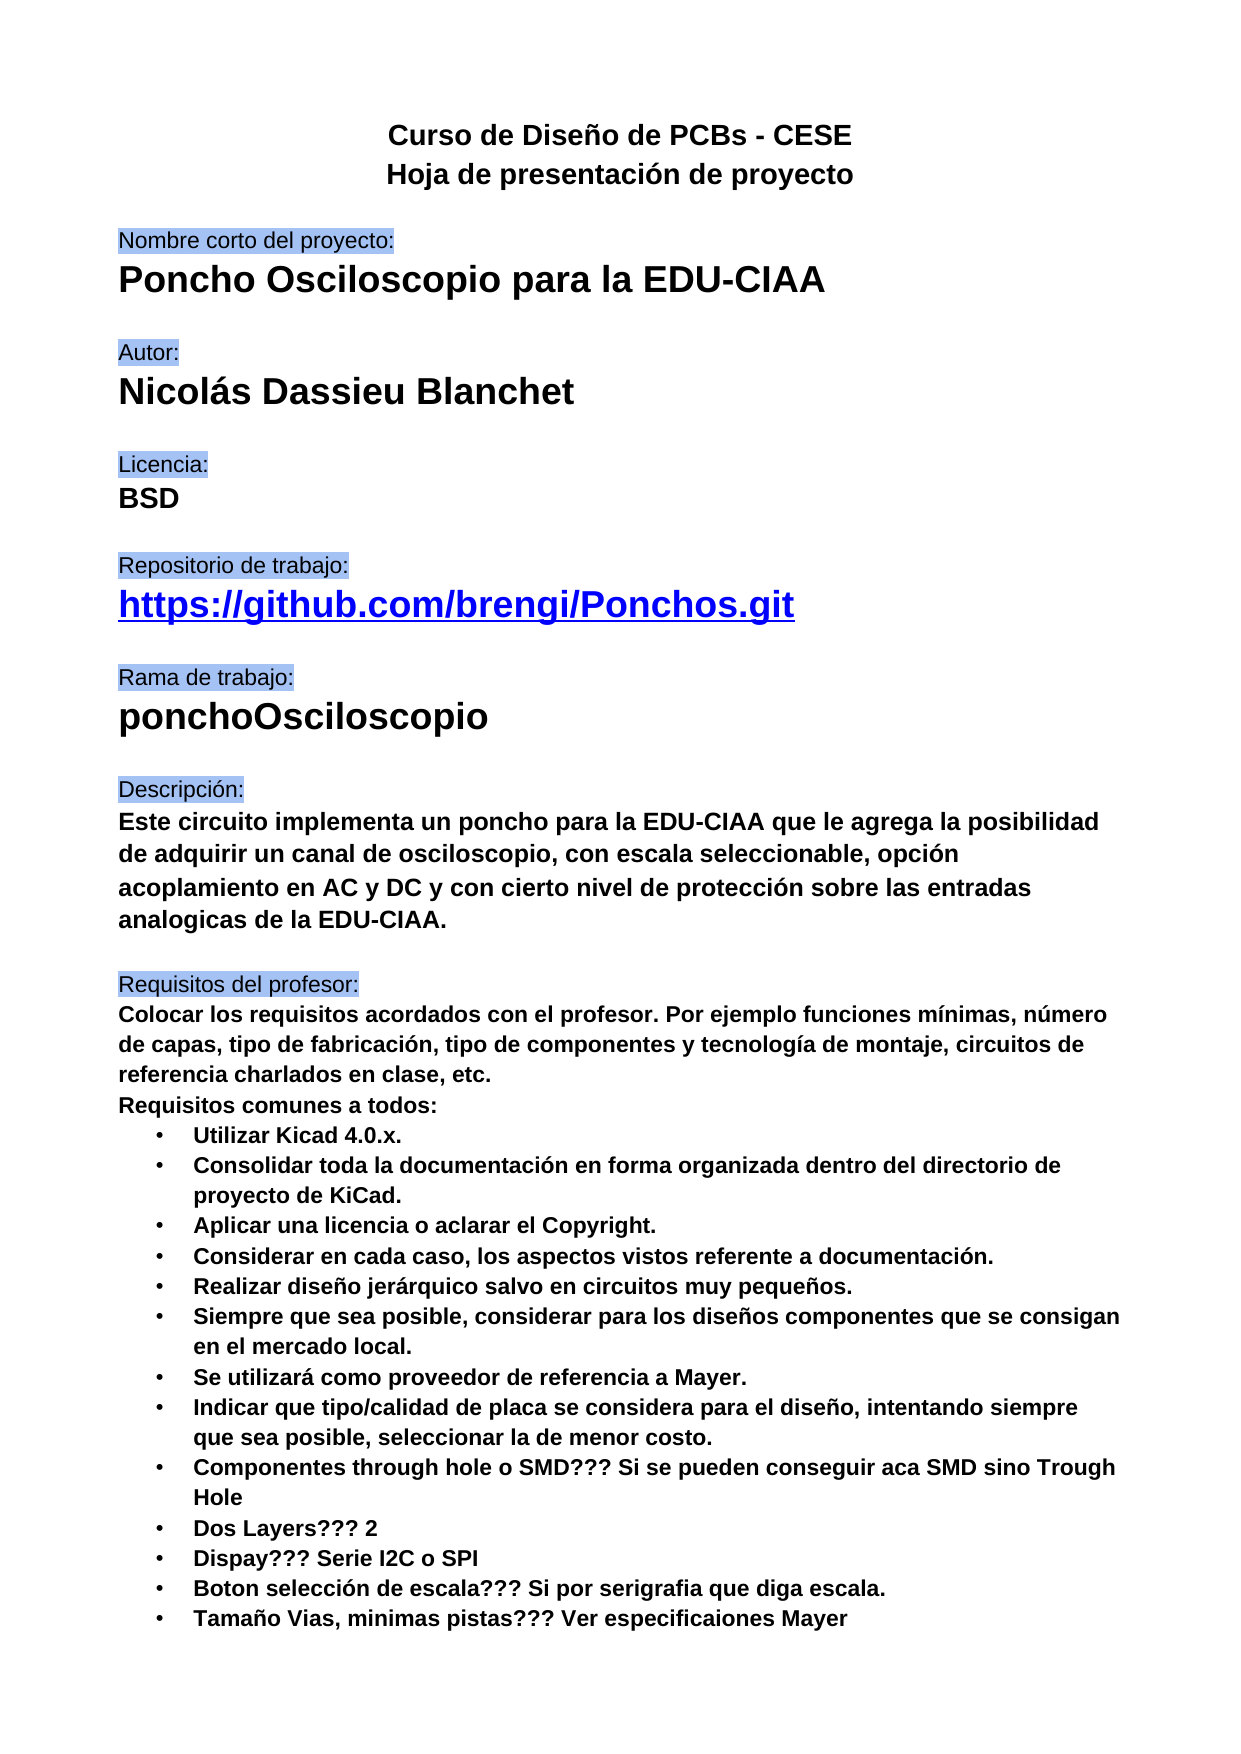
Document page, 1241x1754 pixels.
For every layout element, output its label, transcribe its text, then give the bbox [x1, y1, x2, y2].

list Boton selección de escala??? Si por serigrafia que diga escala. [156, 1575, 1122, 1601]
text https://github.com/brengi/Ponchos.git [118, 582, 1122, 626]
list Componentes through hole o SMD??? Si se pueden conseguir aca SMD sino Trough Hole [156, 1454, 1122, 1511]
list Tamaño Vias, minimas pistas??? Ver especificaiones Mayer [156, 1605, 1122, 1631]
text Poncho Osciloscopio para la EDU-CIAA [118, 258, 1122, 301]
list Dos Layers??? 2 [156, 1514, 1122, 1541]
text Autor: [118, 339, 1122, 366]
list Dispay??? Serie I2C o SPI [156, 1545, 1122, 1571]
text Nicolás Dassieu Blanchet [118, 369, 1122, 413]
text Licencia: [118, 451, 1122, 478]
list Indicar que tipo/calidad de placa se considera para el diseño, intentando siempre que sea posible, seleccionar la de menor costo. [156, 1394, 1122, 1450]
text Hoja de presentación de proyecto [118, 157, 1122, 190]
list Se utilizará como proveedor de referencia a Mayer. [156, 1363, 1122, 1390]
text Rama de trabajo: [118, 664, 1122, 691]
text Descripción: [118, 776, 1122, 803]
text ponchoOsciloscopio [118, 694, 1122, 738]
list Consolidar toda la documentación en forma organizada dentro del directorio de proyecto de KiCad. [156, 1152, 1122, 1208]
list Considerar en cada caso, los aspectos vistos referente a documentación. [156, 1243, 1122, 1269]
text Colocar los requisitos acordados con el profesor. Por ejemplo funciones mínimas, número de capas, tipo de fabricación, tipo de componentes y tecnología de montaje, circuitos de referencia charlados en clase, etc. [118, 1001, 1122, 1088]
text Este circuito implementa un poncho para la EDU-CIAA que le agrega la posibilidad de adquirir un canal de osciloscopio, con escala seleccionable, opción acoplamiento en AC y DC y con cierto nivel de protección sobre las entradas analogicas de la EDU-CIAA. [118, 806, 1122, 934]
list Aplicar una licencia o aclarar el Copyright. [156, 1212, 1122, 1239]
text Requisitos del profesor: [118, 971, 1122, 997]
text BSD [118, 482, 1122, 515]
list Utilizar Kicad 4.0.x. [156, 1122, 1122, 1148]
list Realizar diseño jerárquico salvo en circuitos muy pequeños. [156, 1273, 1122, 1299]
text Curso de Diseño de PCBs - CESE [118, 118, 1122, 152]
text Repositorio de trabajo: [118, 552, 1122, 579]
text Nombre corto del proyecto: [118, 227, 1122, 254]
text Requisitos comunes a todos: [118, 1092, 1122, 1118]
list Siempre que sea posible, considerar para los diseños componentes que se consigan en el mercado local. [156, 1303, 1122, 1359]
